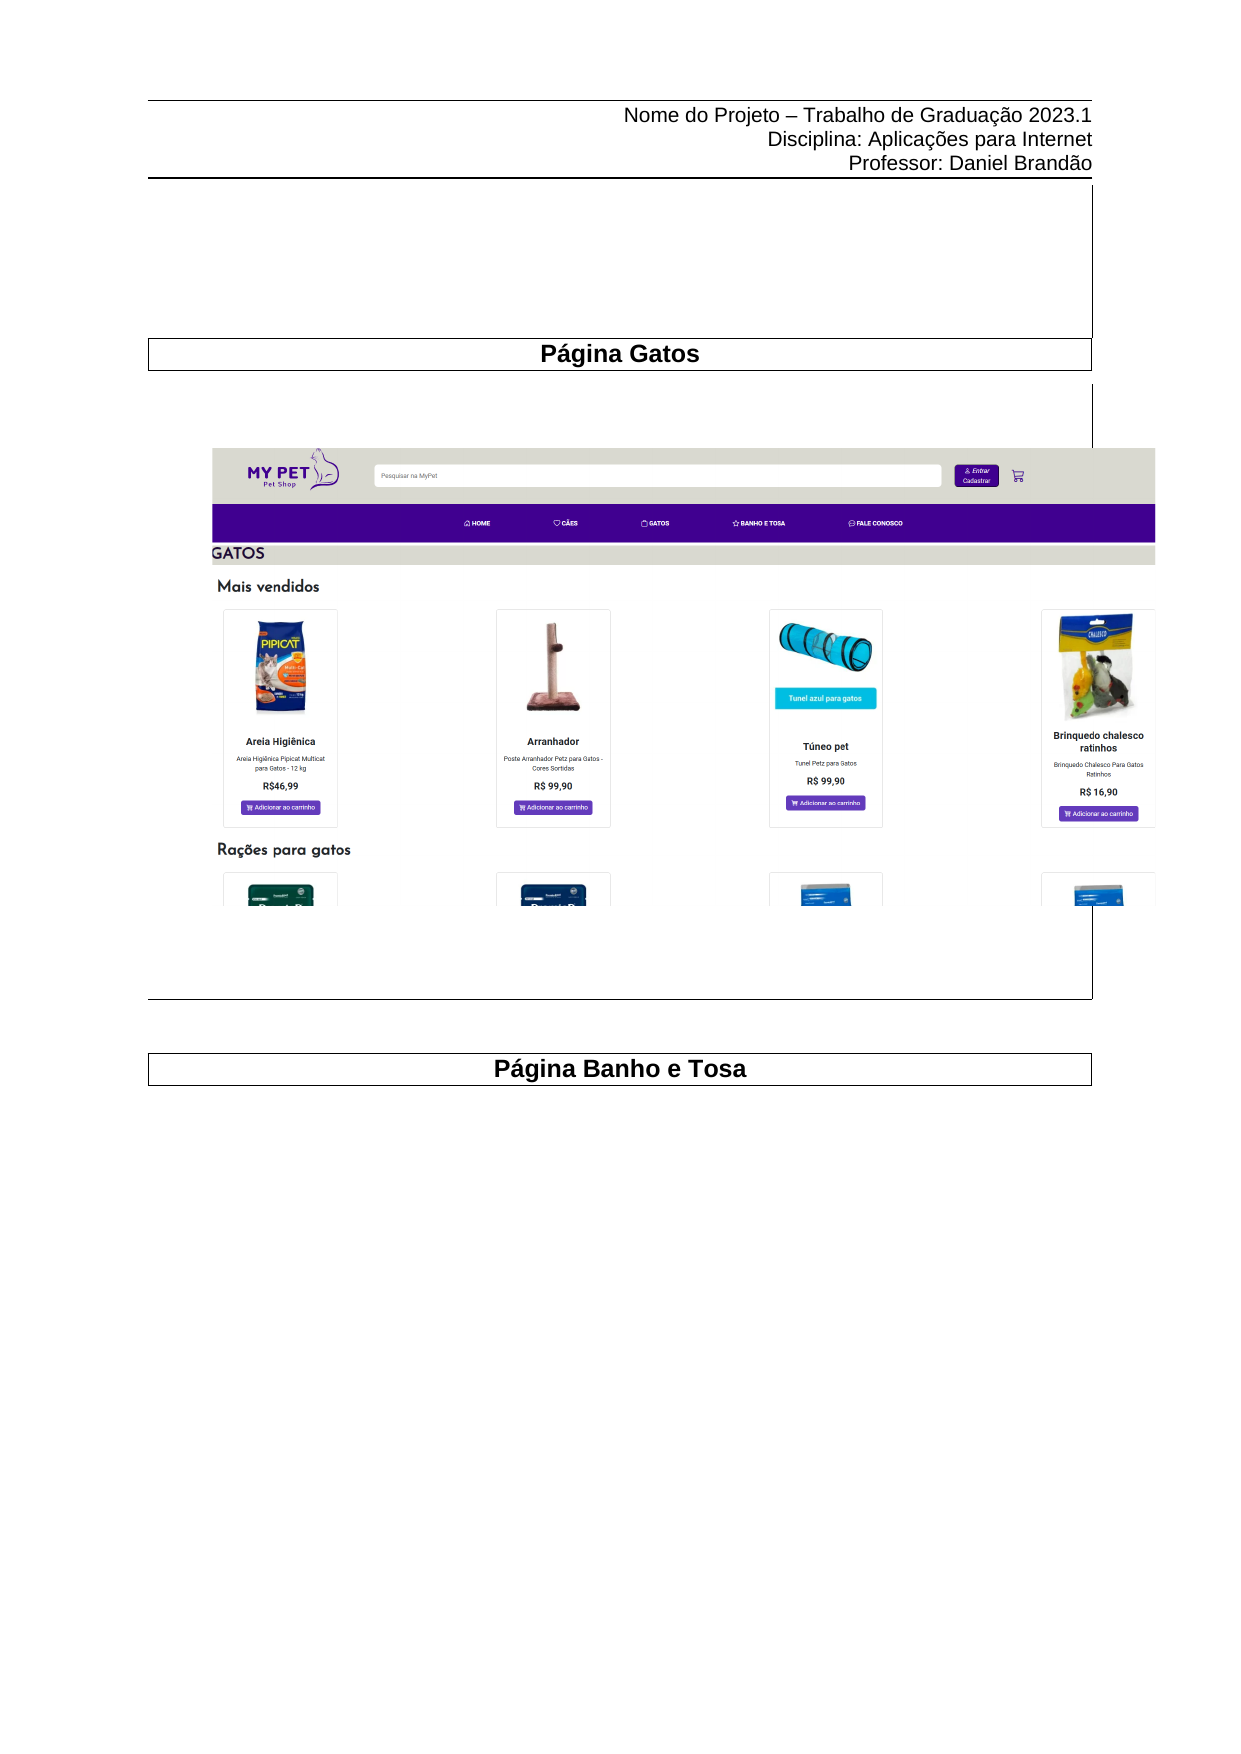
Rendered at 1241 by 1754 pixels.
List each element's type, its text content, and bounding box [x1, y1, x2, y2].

text Página Gatos [149, 339, 1091, 370]
text Página Banho e Tosa [149, 1054, 1091, 1085]
